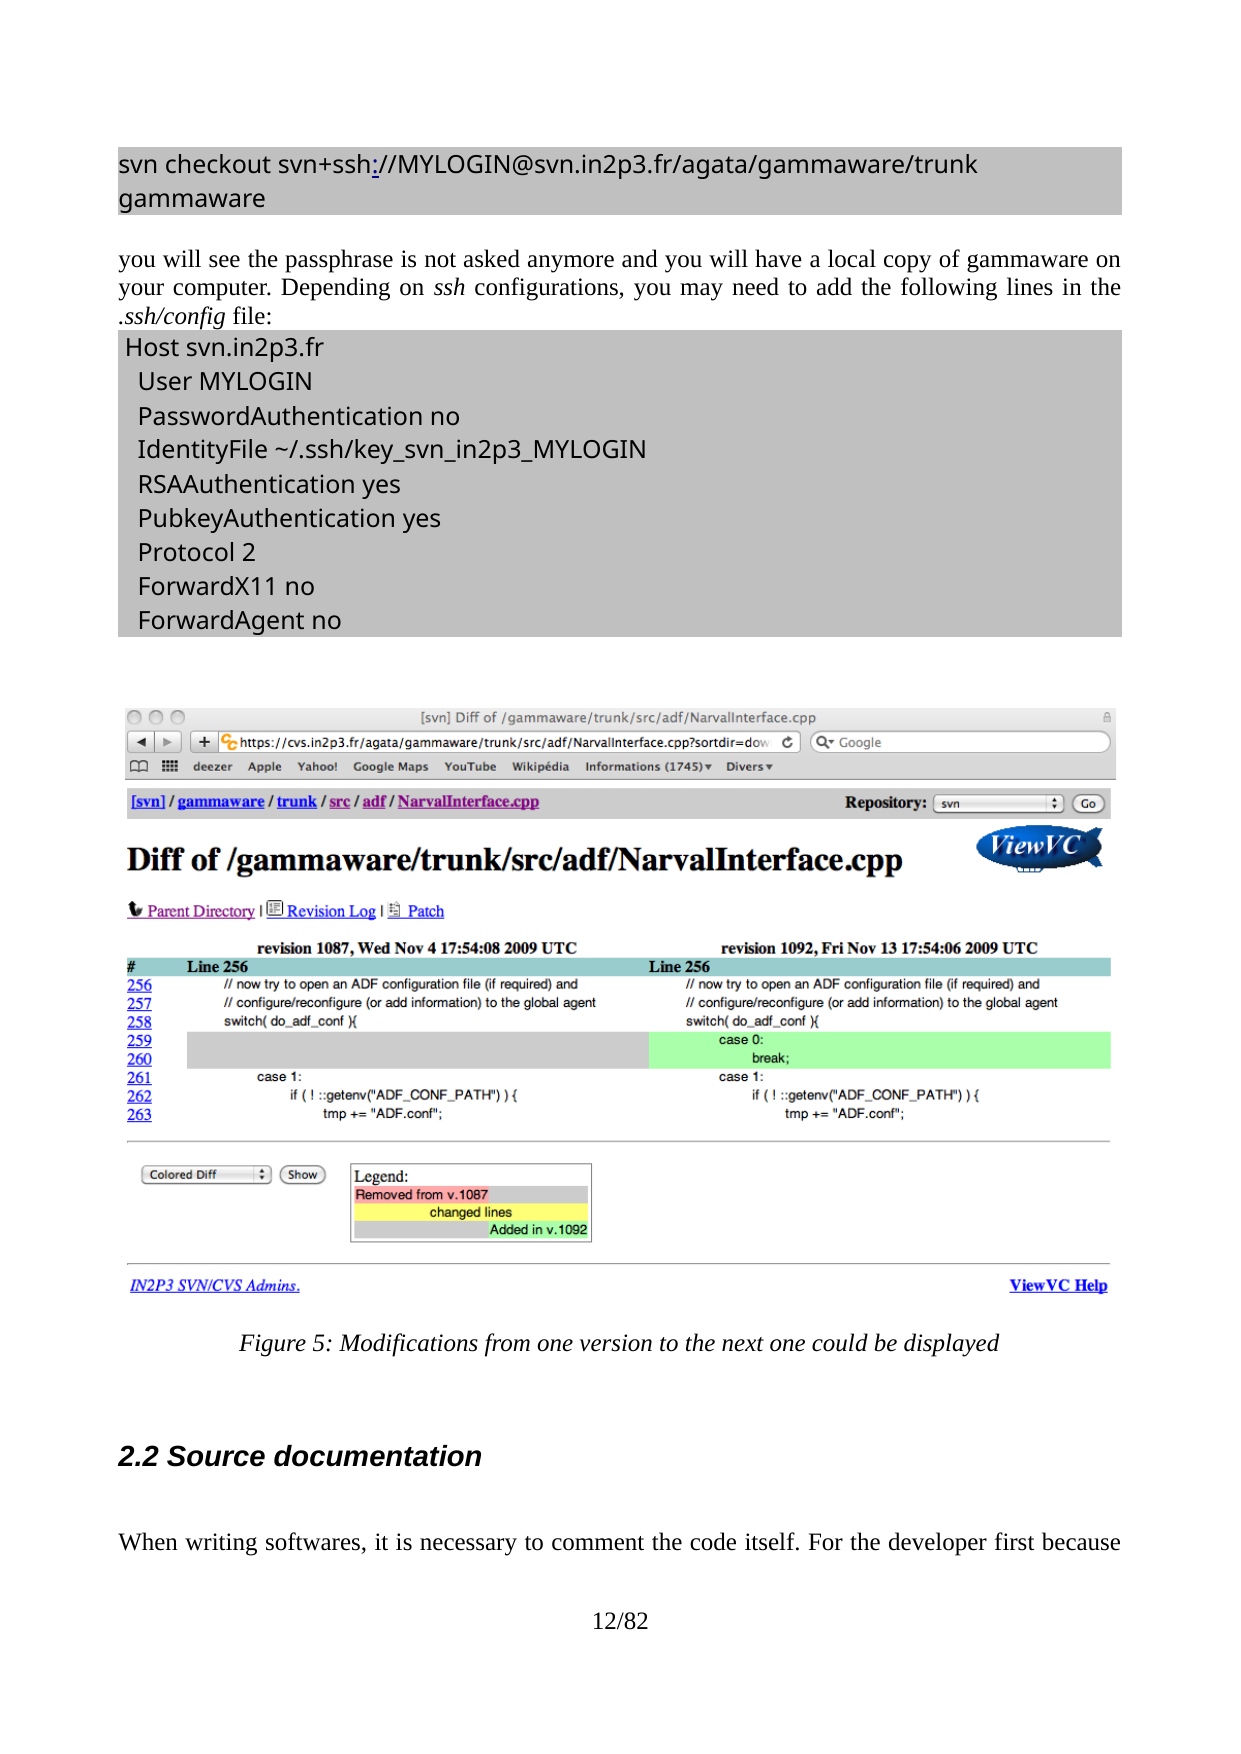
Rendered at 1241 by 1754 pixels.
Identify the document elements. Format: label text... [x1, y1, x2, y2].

text PasswordAuthentication no [118, 398, 1122, 432]
text User MYLOGIN [118, 364, 1122, 398]
text ForwardX11 no [118, 568, 1122, 602]
text ForwardAgent no [118, 602, 1122, 637]
subtitle 2.2 Source documentation [118, 1439, 1122, 1473]
text Protocol 2 [118, 534, 1122, 568]
text svn checkout svn+ssh://MYLOGIN@svn.in2p3.fr/agata/gammaware/trunk gammaware [118, 147, 1122, 215]
text Figure 5: Modifications from one version to the next one could be displayed [125, 1300, 1116, 1357]
text IdentityFile ~/.ssh/key_svn_in2p3_MYLOGIN [118, 432, 1122, 466]
text you will see the passphrase is not asked anymore and you will have a local copy of gammaware on your computer. Depending on ssh configurations, you may need to add the following lines in the .ssh/config file: [118, 244, 1122, 330]
picture [125, 708, 1117, 1300]
text When writing softwares, it is necessary to comment the code itself. For the developer first because [118, 1527, 1122, 1555]
text Host svn.in2p3.fr [118, 330, 1122, 364]
text [125, 696, 1116, 708]
text RSAAuthentication yes [118, 466, 1122, 500]
text PubkeyAuthentication yes [118, 500, 1122, 534]
